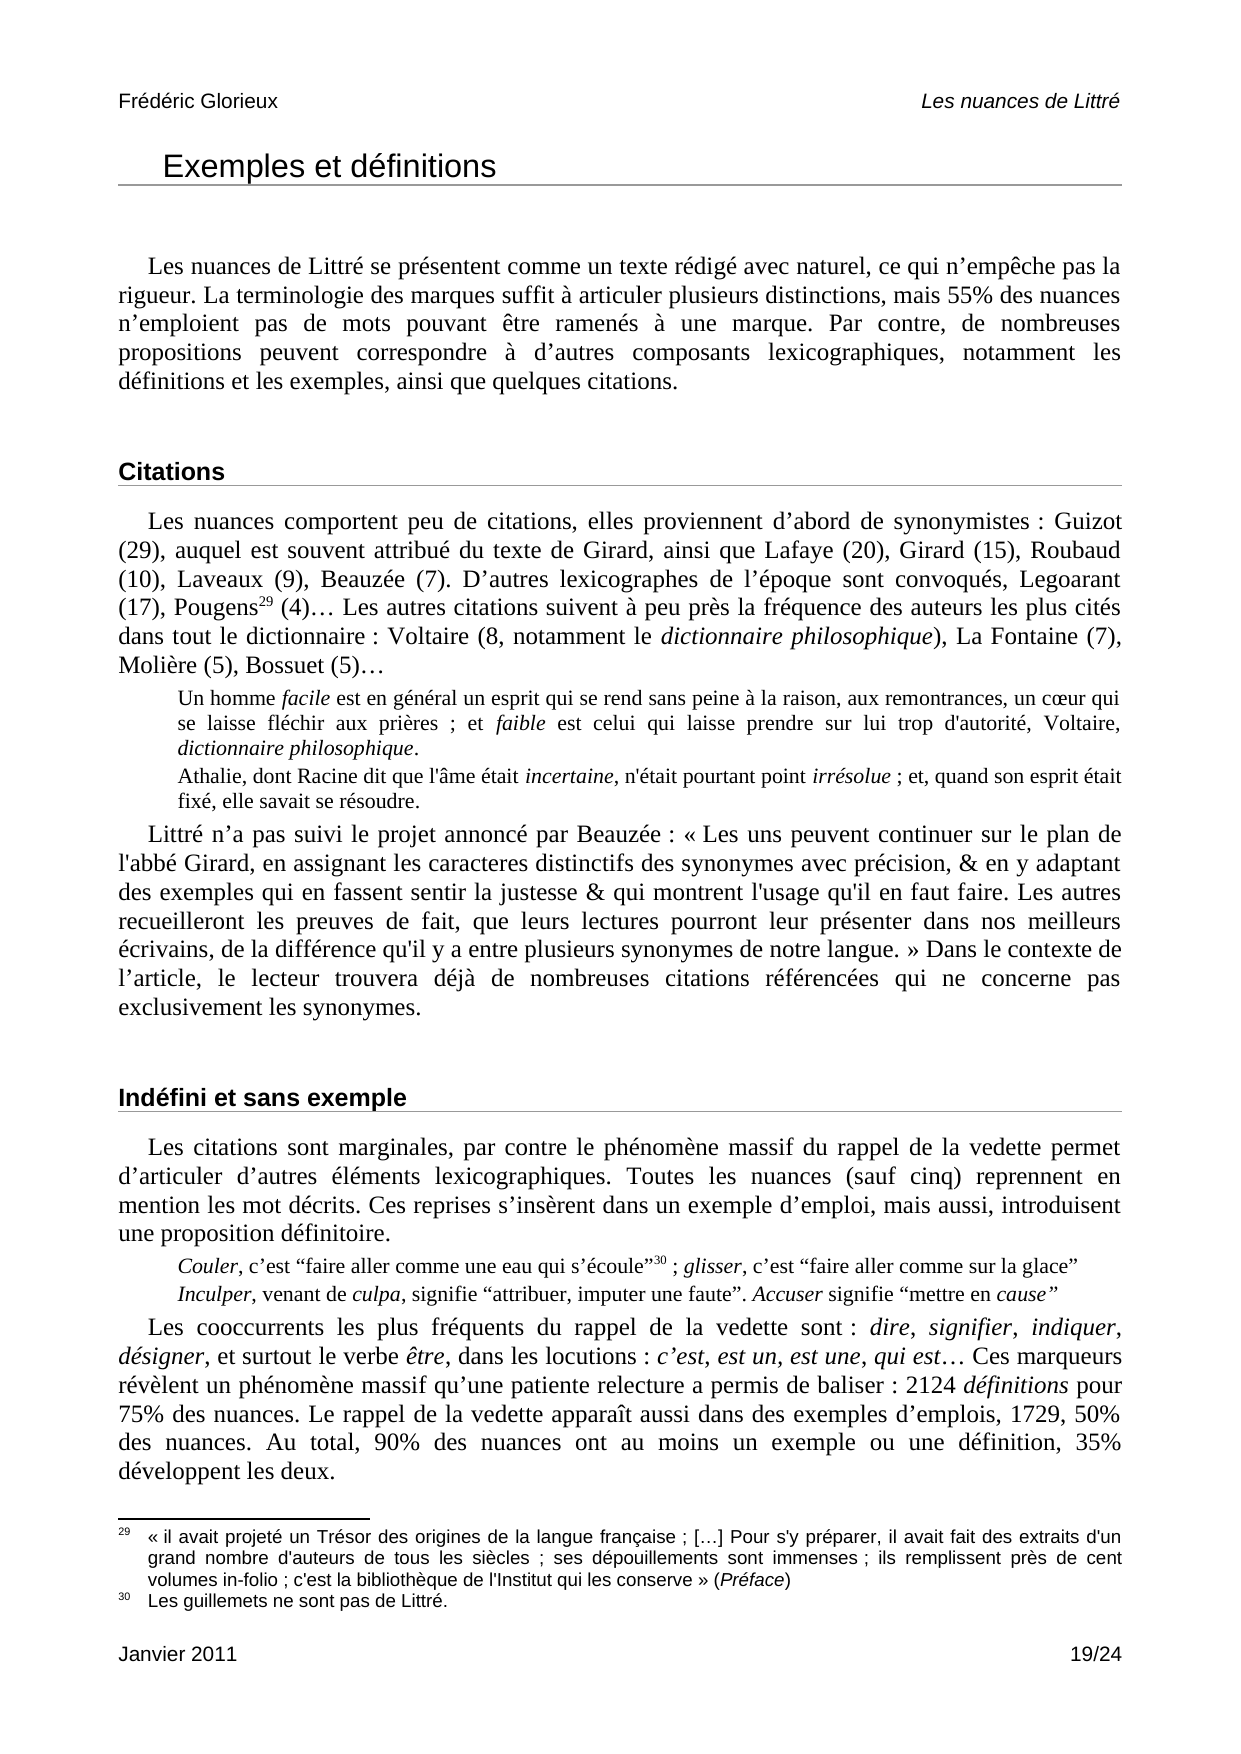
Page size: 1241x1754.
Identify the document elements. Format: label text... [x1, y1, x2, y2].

subtitle Citations [118, 457, 1122, 485]
subtitle Exemples et définitions [118, 146, 1122, 184]
text « il avait projeté un Trésor des origines de la langue française ; […] Pour s'y préparer, il avait fait des extraits d'un grand nombre d'auteurs de tous les siècles ; ses dépouillements sont immenses ; ils remplissent près de cent volumes in-folio ; c'est la bibliothèque de l'Institut qui les conserve » (Préface) [118, 1525, 1122, 1590]
text Inculper, venant de culpa, signifie “attribuer, imputer une faute”. Accuser signifie “mettre en cause” [177, 1281, 1122, 1306]
text Un homme facile est en général un esprit qui se rend sans peine à la raison, aux remontrances, un cœur qui se laisse fléchir aux prières ; et faible est celui qui laisse prendre sur lui trop d'autorité, Voltaire, dictionnaire philosophique. [177, 684, 1122, 760]
text Littré n’a pas suivi le projet annoncé par Beauzée : « Les uns peuvent continuer sur le plan de l'abbé Girard, en assignant les caracteres distinctifs des synonymes avec précision, & en y adaptant des exemples qui en fassent sentir la justesse & qui montrent l'usage qu'il en faut faire. Les autres recueilleront les preuves de fait, que leurs lectures pourront leur présenter dans nos meilleurs écrivains, de la différence qu'il y a entre plusieurs synonymes de notre langue. » Dans le contexte de l’article, le lecteur trouvera déjà de nombreuses citations référencées qui ne concerne pas exclusivement les synonymes. [118, 819, 1122, 1021]
text Les nuances de Littré se présentent comme un texte rédigé avec naturel, ce qui n’empêche pas la rigueur. La terminologie des marques suffit à articuler plusieurs distinctions, mais 55% des nuances n’emploient pas de mots pouvant être ramenés à une marque. Par contre, de nombreuses propositions peuvent correspondre à d’autres composants lexicographiques, notamment les définitions et les exemples, ainsi que quelques citations. [118, 251, 1122, 395]
text Les guillemets ne sont pas de Littré. [118, 1590, 1122, 1612]
text Les nuances comportent peu de citations, elles proviennent d’abord de synonymistes : Guizot (29), auquel est souvent attribué du texte de Girard, ainsi que Lafaye (20), Girard (15), Roubaud (10), Laveaux (9), Beauzée (7). D’autres lexicographes de l’époque sont convoqués, Legoarant (17), Pougens (4)… Les autres citations suivent à peu près la fréquence des auteurs les plus cités dans tout le dictionnaire : Voltaire (8, notamment le dictionnaire philosophique), La Fontaine (7), Molière (5), Bossuet (5)… [118, 506, 1122, 679]
text Les cooccurrents les plus fréquents du rappel de la vedette sont : dire, signifier, indiquer, désigner, et surtout le verbe être, dans les locutions : c’est, est un, est une, qui est… Ces marqueurs révèlent un phénomène massif qu’une patiente relecture a permis de baliser : 2124 définitions pour 75% des nuances. Le rappel de la vedette apparaît aussi dans des exemples d’emplois, 1729, 50% des nuances. Au total, 90% des nuances ont au moins un exemple ou une définition, 35% développent les deux. [118, 1312, 1122, 1485]
text Les citations sont marginales, par contre le phénomène massif du rappel de la vedette permet d’articuler d’autres éléments lexicographiques. Toutes les nuances (sauf cinq) reprennent en mention les mot décrits. Ces reprises s’insèrent dans un exemple d’emploi, mais aussi, introduisent une proposition définitoire. [118, 1132, 1122, 1247]
text Athalie, dont Racine dit que l'âme était incertaine, n'était pourtant point irrésolue ; et, quand son esprit était fixé, elle savait se résoudre. [177, 763, 1122, 813]
text Couler, c’est “faire aller comme une eau qui s’écoule” ; glisser, c’est “faire aller comme sur la glace” [177, 1253, 1122, 1278]
subtitle Indéfini et sans exemple [118, 1083, 1122, 1111]
